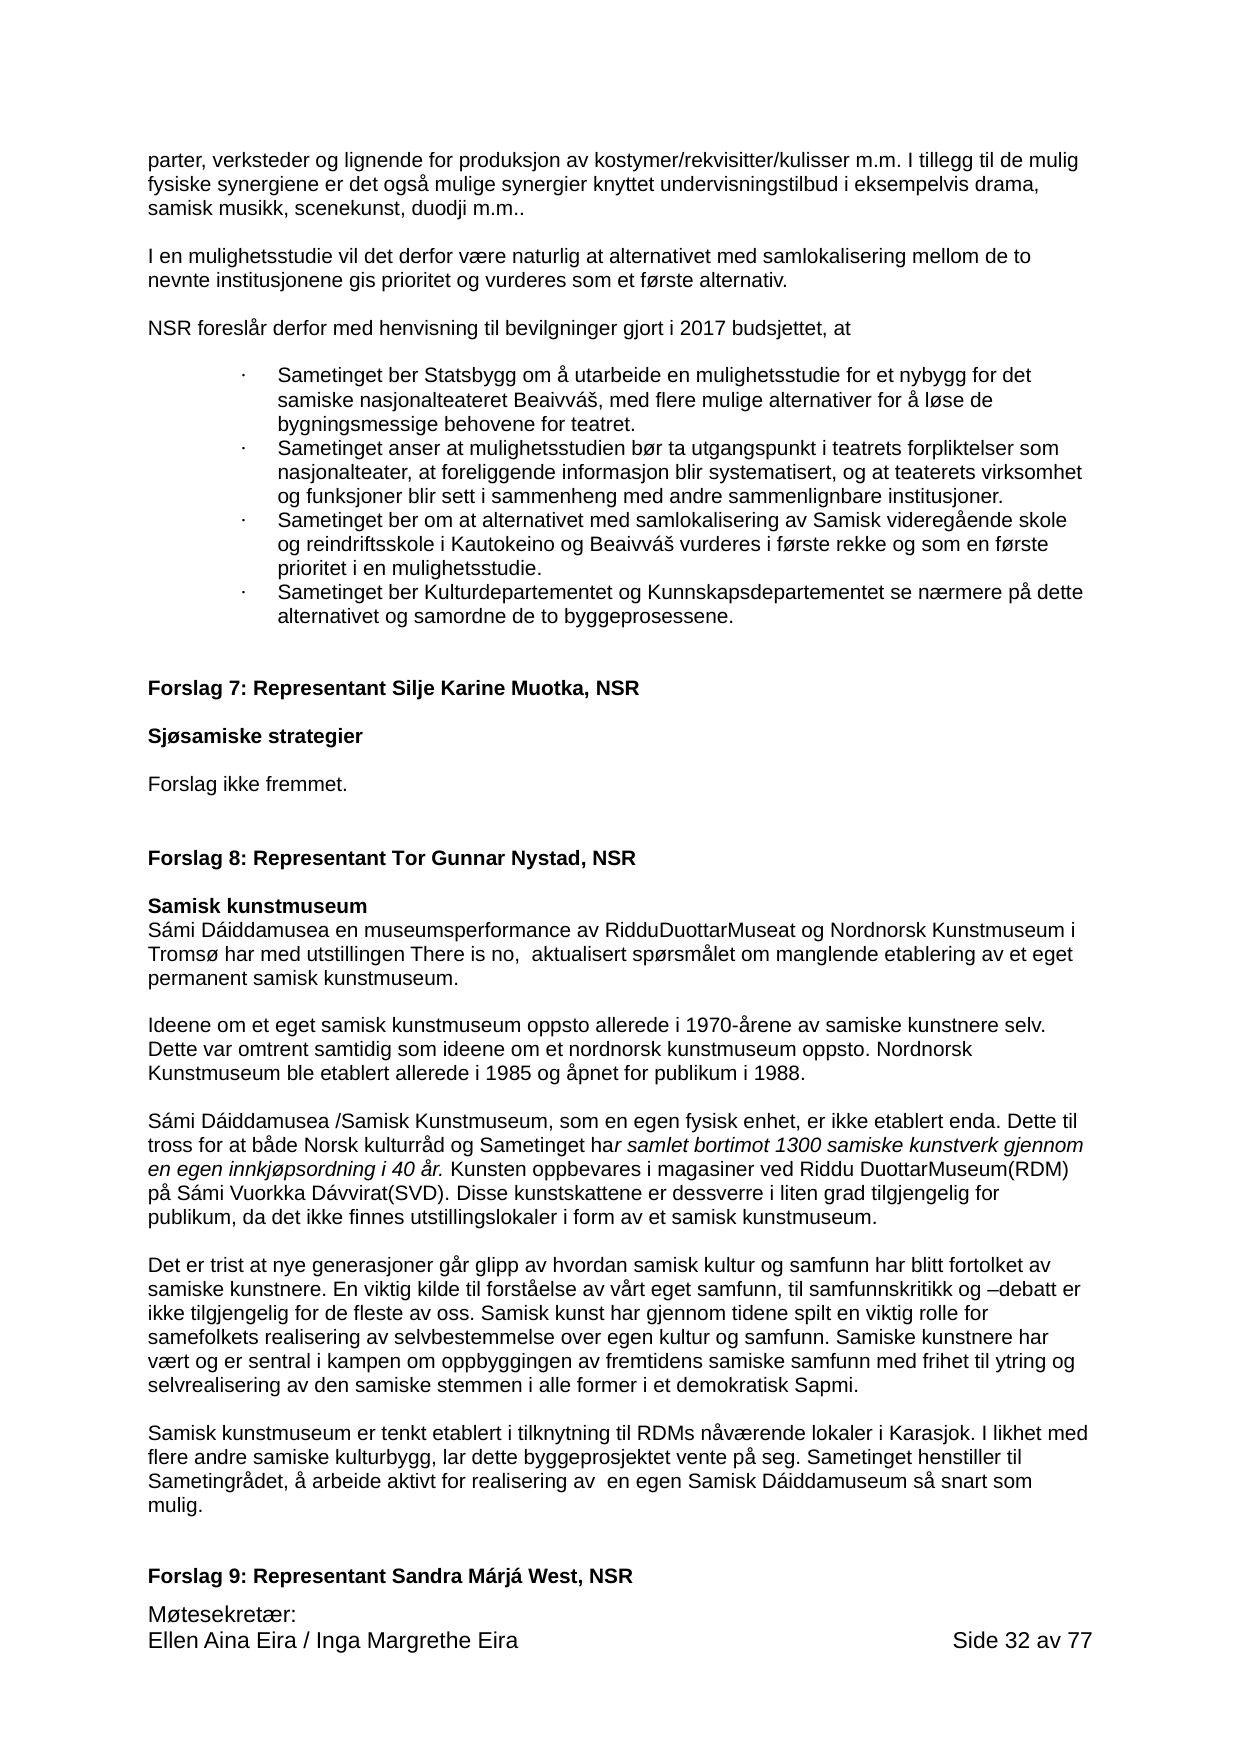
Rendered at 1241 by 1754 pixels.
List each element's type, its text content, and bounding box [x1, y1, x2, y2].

table_header parter, verksteder og lignende for produksjon av kostymer/rekvisitter/kulisser m.m. I tillegg til de mulig fysiske synergiene er det også mulige synergier knyttet undervisningstilbud i eksempelvis drama, samisk musikk, scenekunst, duodji m.m.. I en mulighetsstudie vil det derfor være naturlig at alternativet med samlokalisering mellom de to nevnte institusjonene gis prioritet og vurderes som et første alternativ. NSR foreslår derfor med henvisning til bevilgninger gjort i 2017 budsjettet, at Sametinget ber Statsbygg om å utarbeide en mulighetsstudie for et nybygg for det samiske nasjonalteateret Beaivváš, med flere mulige alternativer for å løse de bygningsmessige behovene for teatret. Sametinget anser at mulighetsstudien bør ta utgangspunkt i teatrets forpliktelser som nasjonalteater, at foreliggende informasjon blir systematisert, og at teaterets virksomhet og funksjoner blir sett i sammenheng med andre sammenlignbare institusjoner. Sametinget ber om at alternativet med samlokalisering av Samisk videregående skole og reindriftsskole i Kautokeino og Beaivváš vurderes i første rekke og som en første prioritet i en mulighetsstudie. Sametinget ber Kulturdepartementet og Kunnskapsdepartementet se nærmere på dette alternativet og samordne de to byggeprosessene. Forslag 7: Representant Silje Karine Muotka, NSR Sjøsamiske strategier Forslag ikke fremmet. Forslag 8: Representant Tor Gunnar Nystad, NSR Samisk kunstmuseum Sámi Dáiddamusea en museumsperformance av RidduDuottarMuseat og Nordnorsk Kunstmuseum i Tromsø har med utstillingen There is no, aktualisert spørsmålet om manglende etablering av et eget permanent samisk kunstmuseum. Ideene om et eget samisk kunstmuseum oppsto allerede i 1970-årene av samiske kunstnere selv. Dette var omtrent samtidig som ideene om et nordnorsk kunstmuseum oppsto. Nordnorsk Kunstmuseum ble etablert allerede i 1985 og åpnet for publikum i 1988. Sámi Dáiddamusea /Samisk Kunstmuseum, som en egen fysisk enhet, er ikke etablert enda. Dette til tross for at både Norsk kulturråd og Sametinget har samlet bortimot 1300 samiske kunstverk gjennom en egen innkjøpsordning i 40 år. Kunsten oppbevares i magasiner ved Riddu DuottarMuseum(RDM) på Sámi Vuorkka Dávvirat(SVD). Disse kunstskattene er dessverre i liten grad tilgjengelig for publikum, da det ikke finnes utstillingslokaler i form av et samisk kunstmuseum. Det er trist at nye generasjoner går glipp av hvordan samisk kultur og samfunn har blitt fortolket av samiske kunstnere. En viktig kilde til forståelse av vårt eget samfunn, til samfunnskritikk og –debatt er ikke tilgjengelig for de fleste av oss. Samisk kunst har gjennom tidene spilt en viktig rolle for samefolkets realisering av selvbestemmelse over egen kultur og samfunn. Samiske kunstnere har vært og er sentral i kampen om oppbyggingen av fremtidens samiske samfunn med frihet til ytring og selvrealisering av den samiske stemmen i alle former i et demokratisk Sapmi. Samisk kunstmuseum er tenkt etablert i tilknytning til RDMs nåværende lokaler i Karasjok. I likhet med flere andre samiske kulturbygg, lar dette byggeprosjektet vente på seg. Sametinget henstiller til Sametingrådet, å arbeide aktivt for realisering av en egen Samisk Dáiddamuseum så snart som mulig. Forslag 9: Representant Sandra Márjá West, NSR [136, 148, 1104, 1588]
